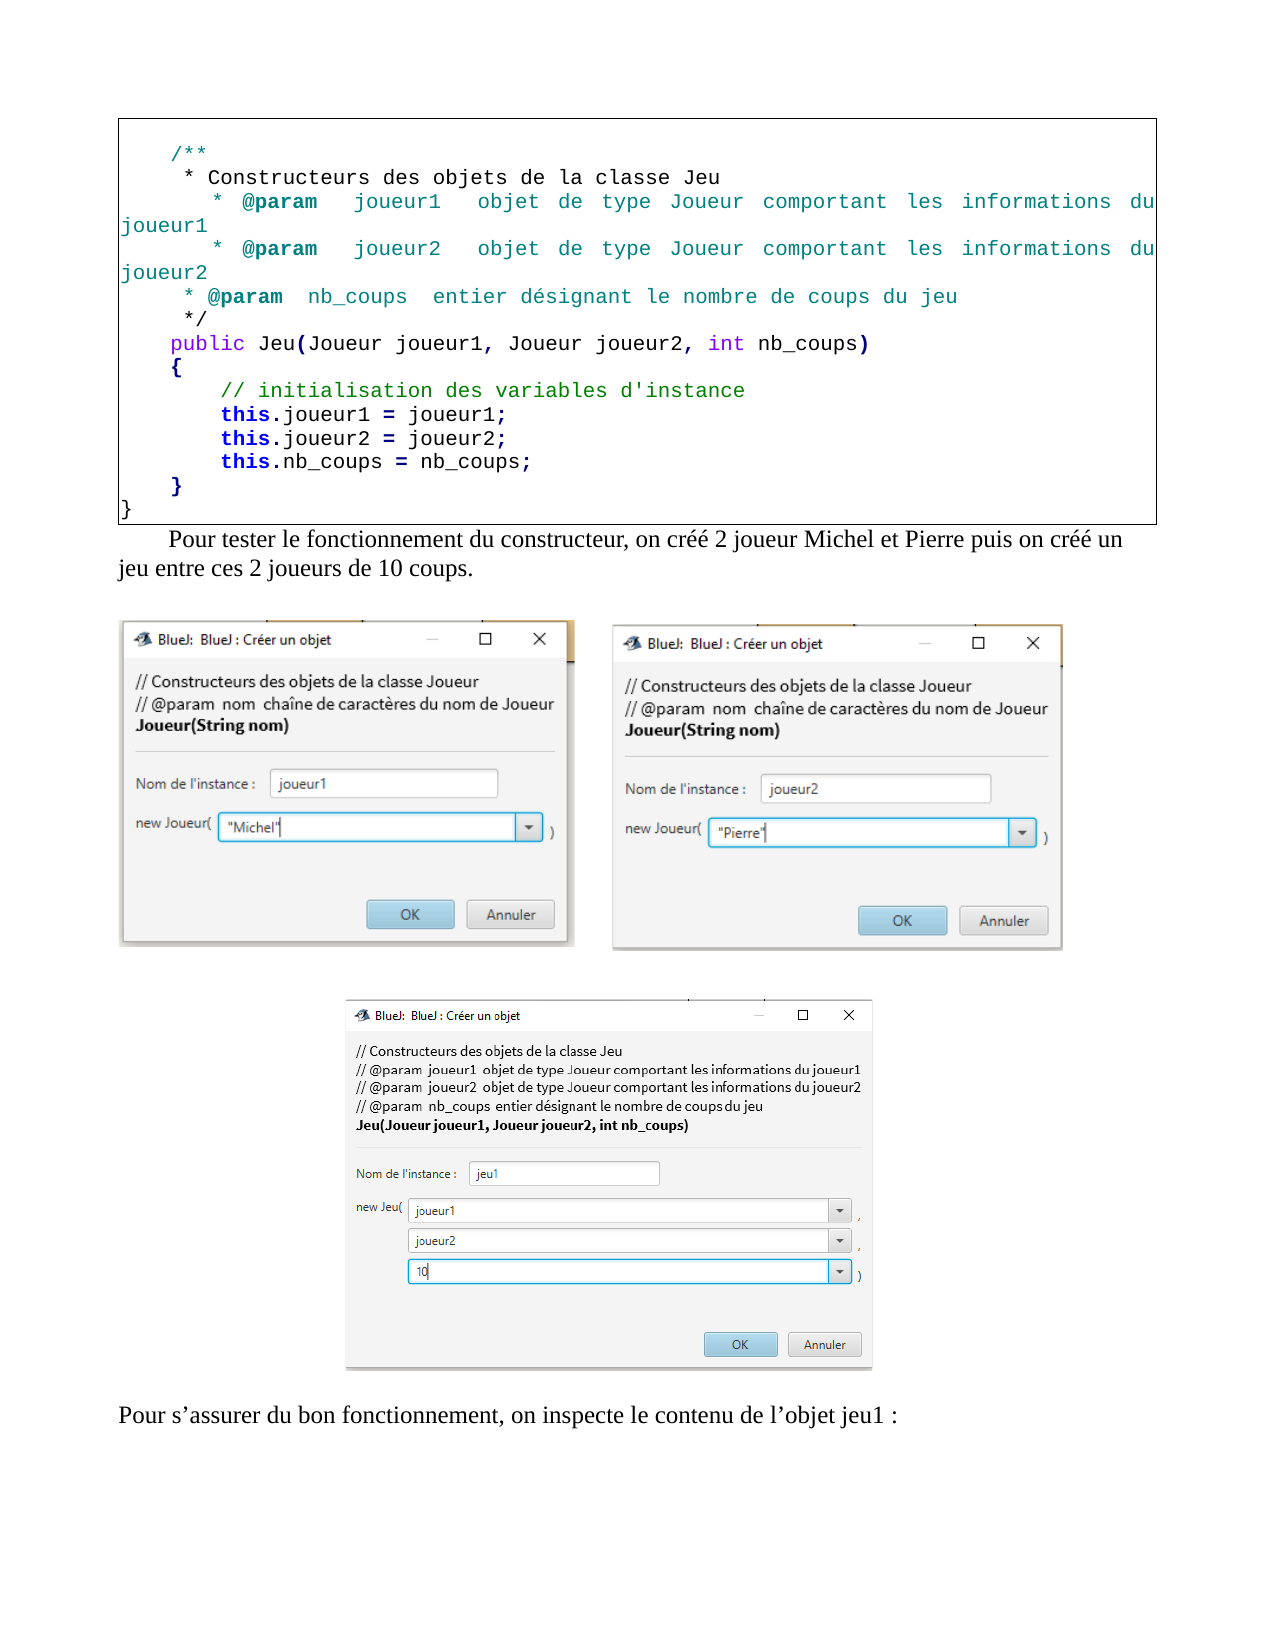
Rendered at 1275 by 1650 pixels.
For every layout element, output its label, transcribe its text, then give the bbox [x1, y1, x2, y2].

text * Constructeurs des objets de la classe Jeu [119, 165, 1156, 189]
text } [119, 473, 1156, 496]
picture [345, 999, 873, 1371]
text * @param joueur1 objet de type Joueur comportant les informations du joueur1 [119, 189, 1156, 236]
text this.joueur1 = joueur1; [119, 402, 1156, 426]
text } [119, 496, 1156, 524]
text this.joueur2 = joueur2; [119, 426, 1156, 449]
picture [612, 624, 1063, 951]
text public Jeu(Joueur joueur1, Joueur joueur2, int nb_coups) [119, 331, 1156, 354]
text this.nb_coups = nb_coups; [119, 449, 1156, 473]
text Pour s’assurer du bon fonctionnement, on inspecte le contenu de l’objet jeu1 : [118, 1400, 1157, 1428]
text // initialisation des variables d'instance [119, 378, 1156, 402]
text */ [119, 307, 1156, 331]
text { [119, 354, 1156, 378]
text * @param joueur2 objet de type Joueur comportant les informations du joueur2 [119, 236, 1156, 284]
text * @param nb_coups entier désignant le nombre de coups du jeu [119, 284, 1156, 307]
text Pour tester le fonctionnement du constructeur, on créé 2 joueur Michel et Pierre puis on créé un jeu entre ces 2 joueurs de 10 coups. [118, 525, 1157, 582]
picture [118, 620, 575, 947]
text /** [119, 142, 1156, 165]
